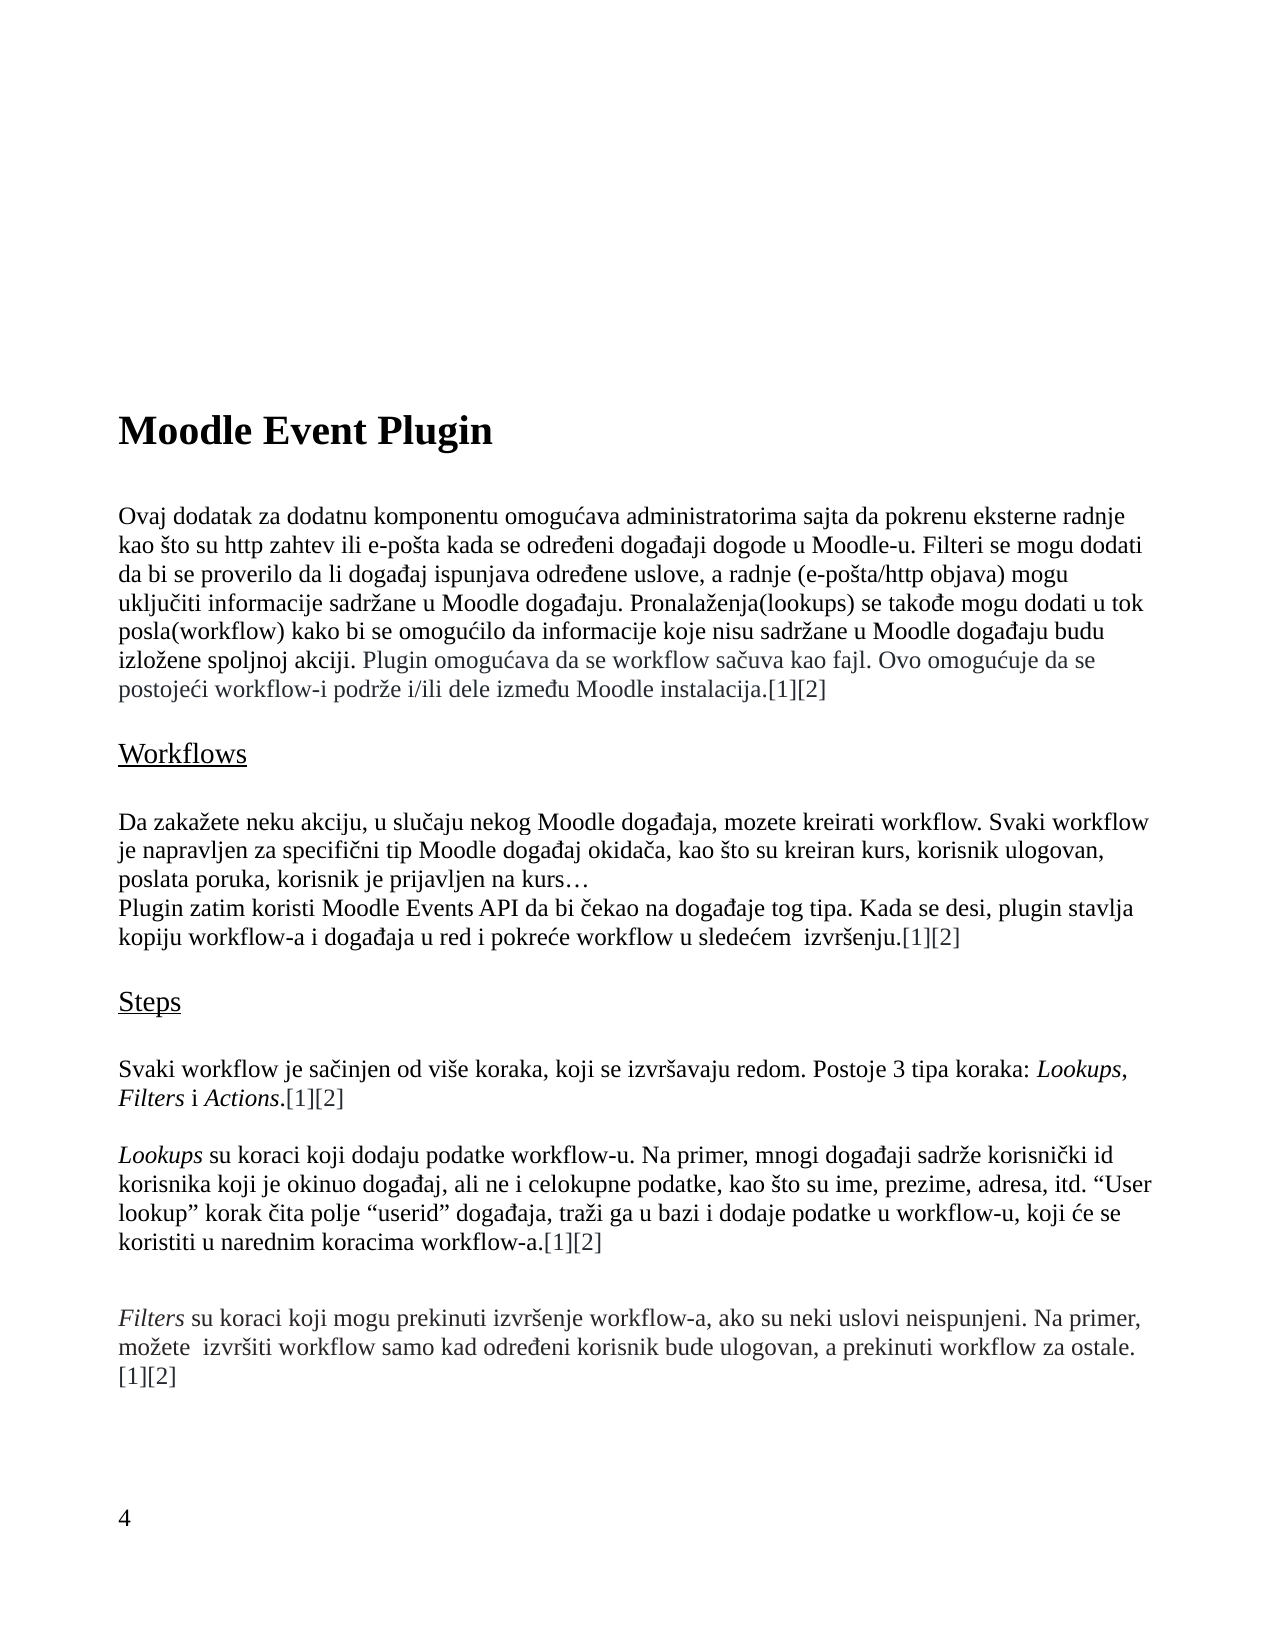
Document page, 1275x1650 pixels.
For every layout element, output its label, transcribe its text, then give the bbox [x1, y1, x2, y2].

text Moodle Event Plugin [118, 406, 1157, 453]
subtitle Workflows [118, 736, 1157, 769]
subtitle Steps [118, 984, 1157, 1017]
text Plugin zatim koristi Moodle Events API da bi čekao na događaje tog tipa. Kada se desi, plugin stavlja kopiju workflow-a i događaja u red i pokreće workflow u sledećem izvršenju.[1][2] [118, 893, 1157, 950]
text Ovaj dodatak za dodatnu komponentu omogućava administratorima sajta da pokrenu eksterne radnje kao što su http zahtev ili e-pošta kada se određeni događaji dogode u Moodle-u. Filteri se mogu dodati da bi se proverilo da li događaj ispunjava određene uslove, a radnje (e-pošta/http objava) mogu uključiti informacije sadržane u Moodle događaju. Pronalaženja(lookups) se takođe mogu dodati u tok posla(workflow) kako bi se omogućilo da informacije koje nisu sadržane u Moodle događaju budu izložene spoljnoj akciji. Plugin omogućava da se workflow sačuva kao fajl. Ovo omogućuje da se postojeći workflow-i podrže i/ili dele između Moodle instalacija.[1][2] [118, 501, 1157, 703]
text Da zakažete neku akciju, u slučaju nekog Moodle događaja, mozete kreirati workflow. Svaki workflow je napravljen za specifični tip Moodle događaj okidača, kao što su kreiran kurs, korisnik ulogovan, poslata poruka, korisnik je prijavljen na kurs… [118, 807, 1157, 893]
text Filters su koraci koji mogu prekinuti izvršenje workflow-a, ako su neki uslovi neispunjeni. Na primer, možete izvršiti workflow samo kad određeni korisnik bude ulogovan, a prekinuti workflow za ostale.[1][2] [118, 1303, 1157, 1390]
text Svaki workflow je sačinjen od više koraka, koji se izvršavaju redom. Postoje 3 tipa koraka: Lookups, Filters i Actions.[1][2] [118, 1054, 1157, 1112]
text Lookups su koraci koji dodaju podatke workflow-u. Na primer, mnogi događaji sadrže korisnički id korisnika koji je okinuo događaj, ali ne i celokupne podatke, kao što su ime, prezime, adresa, itd. “User lookup” korak čita polje “userid” događaja, traži ga u bazi i dodaje podatke u workflow-u, koji će se koristiti u narednim koracima workflow-a.[1][2] [118, 1141, 1157, 1256]
